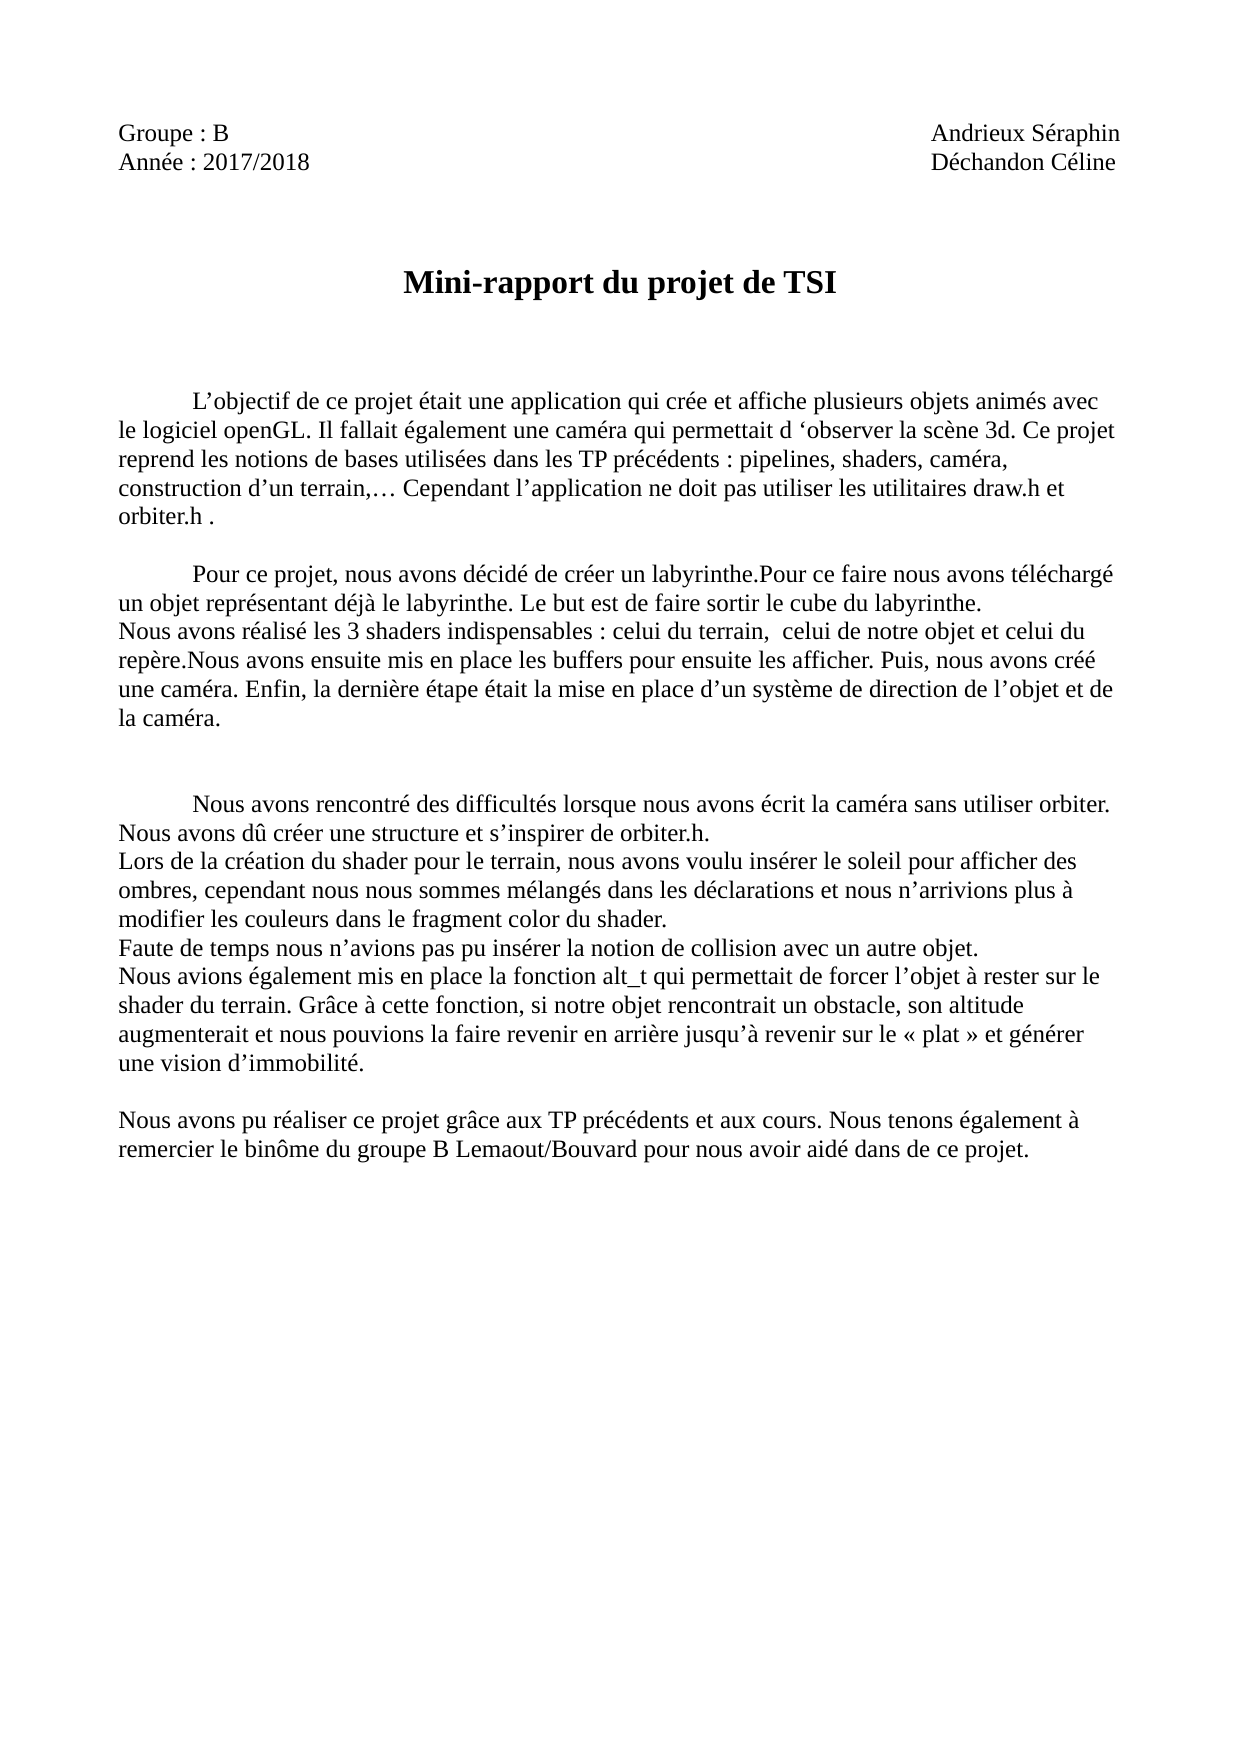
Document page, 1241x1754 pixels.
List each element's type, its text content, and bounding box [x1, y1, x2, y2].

text Faute de temps nous n’avions pas pu insérer la notion de collision avec un autre objet. [118, 933, 1122, 961]
text Nous avons rencontré des difficultés lorsque nous avons écrit la caméra sans utiliser orbiter. Nous avons dû créer une structure et s’inspirer de orbiter.h. [118, 789, 1122, 846]
text Pour ce projet, nous avons décidé de créer un labyrinthe.Pour ce faire nous avons téléchargé un objet représentant déjà le labyrinthe. Le but est de faire sortir le cube du labyrinthe. [118, 559, 1122, 616]
text Nous avions également mis en place la fonction alt_t qui permettait de forcer l’objet à rester sur le shader du terrain. Grâce à cette fonction, si notre objet rencontrait un obstacle, son altitude augmenterait et nous pouvions la faire revenir en arrière jusqu’à revenir sur le « plat » et générer une vision d’immobilité. [118, 961, 1122, 1076]
text Nous avons réalisé les 3 shaders indispensables : celui du terrain, celui de notre objet et celui du repère.Nous avons ensuite mis en place les buffers pour ensuite les afficher. Puis, nous avons créé une caméra. Enfin, la dernière étape était la mise en place d’un système de direction de l’objet et de la caméra. [118, 616, 1122, 731]
text Lors de la création du shader pour le terrain, nous avons voulu insérer le soleil pour afficher des ombres, cependant nous nous sommes mélangés dans les déclarations et nous n’arrivions plus à modifier les couleurs dans le fragment color du shader. [118, 846, 1122, 933]
text Groupe : B Andrieux Séraphin [118, 118, 1122, 147]
text Année : 2017/2018 Déchandon Céline [118, 147, 1122, 176]
text Mini-rapport du projet de TSI [118, 262, 1122, 300]
text L’objectif de ce projet était une application qui crée et affiche plusieurs objets animés avec le logiciel openGL. Il fallait également une caméra qui permettait d ‘observer la scène 3d. Ce projet reprend les notions de bases utilisées dans les TP précédents : pipelines, shaders, caméra, construction d’un terrain,… Cependant l’application ne doit pas utiliser les utilitaires draw.h et orbiter.h . [118, 386, 1122, 530]
text Nous avons pu réaliser ce projet grâce aux TP précédents et aux cours. Nous tenons également à remercier le binôme du groupe B Lemaout/Bouvard pour nous avoir aidé dans de ce projet. [118, 1105, 1122, 1163]
